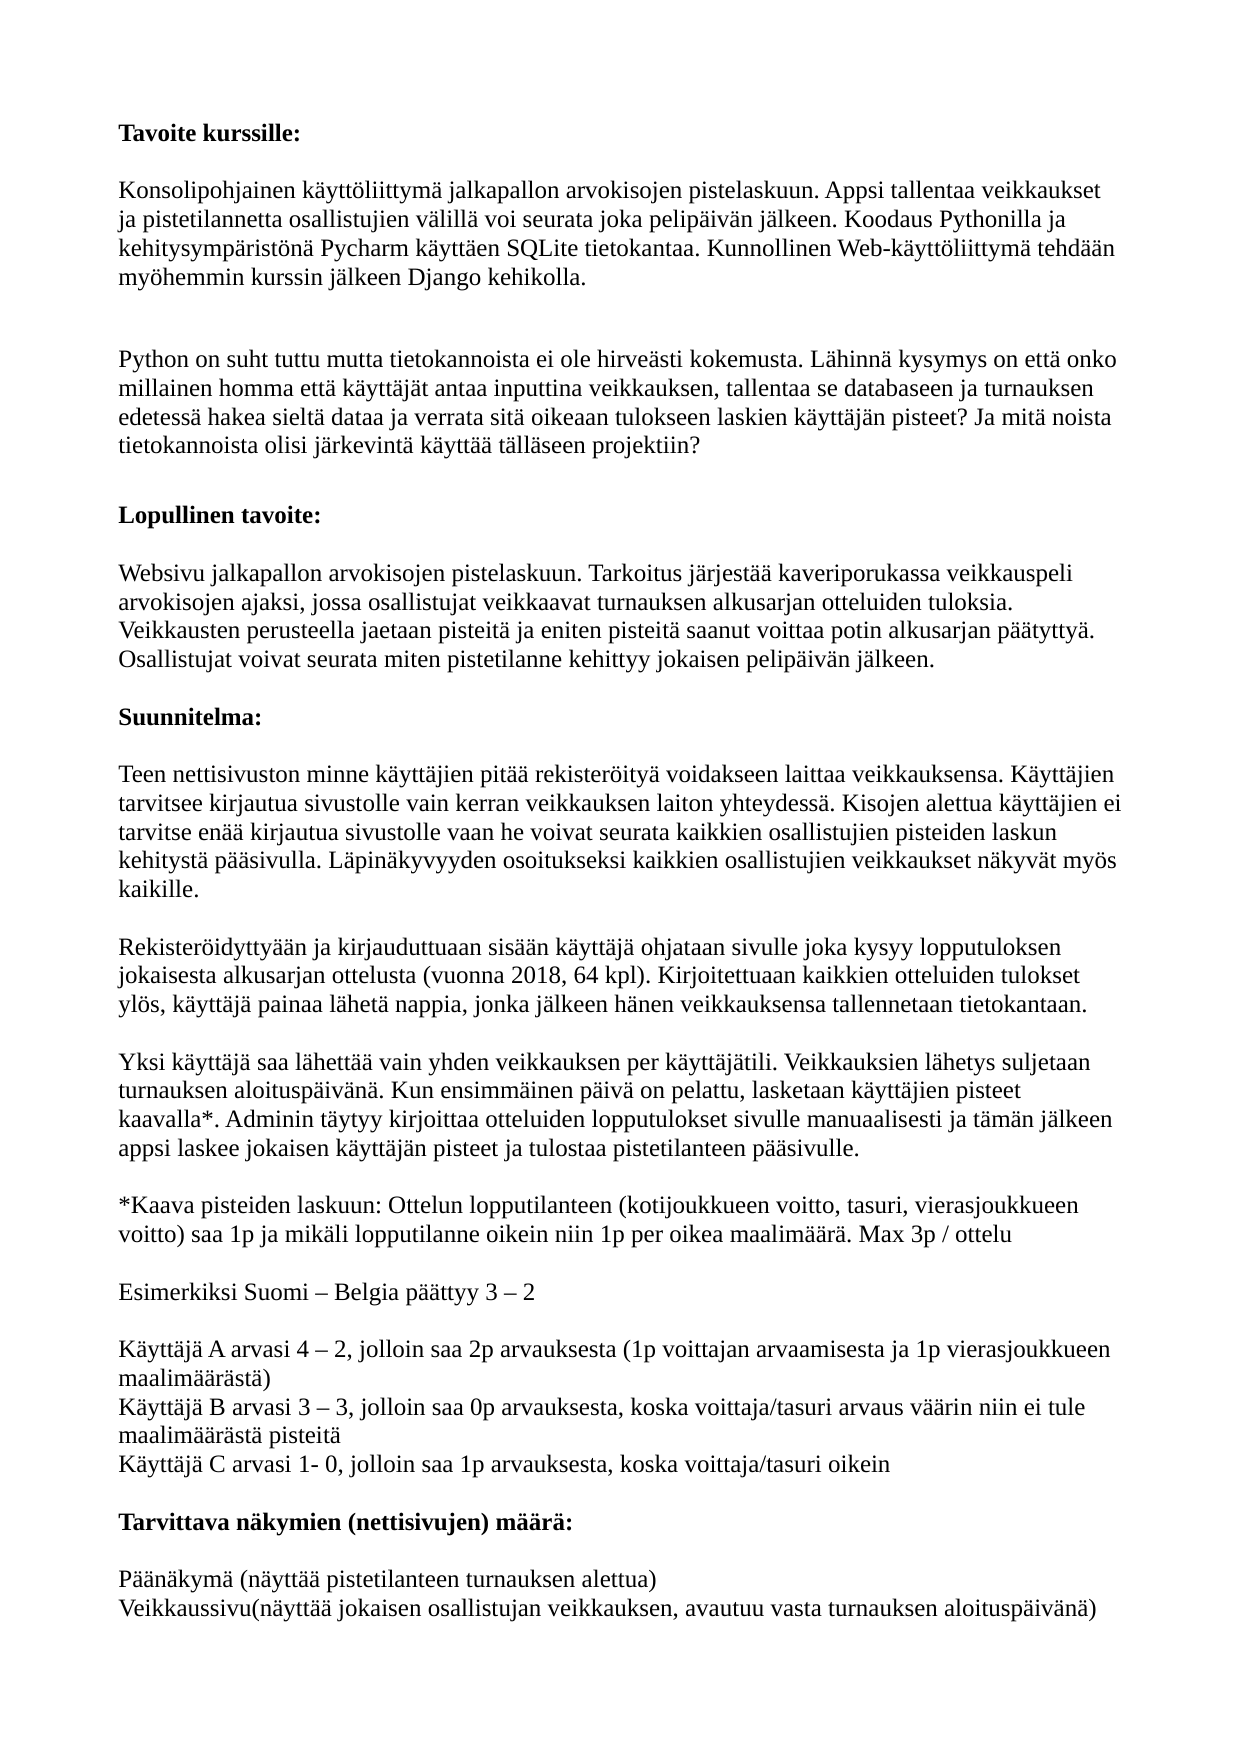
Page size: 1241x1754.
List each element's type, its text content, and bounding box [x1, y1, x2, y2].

text Käyttäjä B arvasi 3 – 3, jolloin saa 0p arvauksesta, koska voittaja/tasuri arvaus väärin niin ei tule maalimäärästä pisteitä [118, 1392, 1122, 1449]
text Konsolipohjainen käyttöliittymä jalkapallon arvokisojen pistelaskuun. Appsi tallentaa veikkaukset ja pistetilannetta osallistujien välillä voi seurata joka pelipäivän jälkeen. Koodaus Pythonilla ja kehitysympäristönä Pycharm käyttäen SQLite tietokantaa. Kunnollinen Web-käyttöliittymä tehdään myöhemmin kurssin jälkeen Django kehikolla. [118, 176, 1122, 291]
text *Kaava pisteiden laskuun: Ottelun lopputilanteen (kotijoukkueen voitto, tasuri, vierasjoukkueen voitto) saa 1p ja mikäli lopputilanne oikein niin 1p per oikea maalimäärä. Max 3p / ottelu [118, 1191, 1122, 1248]
text Python on suht tuttu mutta tietokannoista ei ole hirveästi kokemusta. Lähinnä kysymys on että onko millainen homma että käyttäjät antaa inputtina veikkauksen, tallentaa se databaseen ja turnauksen edetessä hakea sieltä dataa ja verrata sitä oikeaan tulokseen laskien käyttäjän pisteet? Ja mitä noista tietokannoista olisi järkevintä käyttää tälläseen projektiin? [118, 344, 1122, 459]
text Teen nettisivuston minne käyttäjien pitää rekisteröityä voidakseen laittaa veikkauksensa. Käyttäjien tarvitsee kirjautua sivustolle vain kerran veikkauksen laiton yhteydessä. Kisojen alettua käyttäjien ei tarvitse enää kirjautua sivustolle vaan he voivat seurata kaikkien osallistujien pisteiden laskun kehitystä pääsivulla. Läpinäkyvyyden osoitukseksi kaikkien osallistujien veikkaukset näkyvät myös kaikille. [118, 759, 1122, 903]
text Rekisteröidyttyään ja kirjauduttuaan sisään käyttäjä ohjataan sivulle joka kysyy lopputuloksen jokaisesta alkusarjan ottelusta (vuonna 2018, 64 kpl). Kirjoitettuaan kaikkien otteluiden tulokset ylös, käyttäjä painaa lähetä nappia, jonka jälkeen hänen veikkauksensa tallennetaan tietokantaan. [118, 932, 1122, 1018]
text Suunnitelma: [118, 702, 1122, 731]
text Lopullinen tavoite: [118, 501, 1122, 529]
text Esimerkiksi Suomi – Belgia päättyy 3 – 2 [118, 1277, 1122, 1306]
text Käyttäjä A arvasi 4 – 2, jolloin saa 2p arvauksesta (1p voittajan arvaamisesta ja 1p vierasjoukkueen maalimäärästä) [118, 1334, 1122, 1392]
text Websivu jalkapallon arvokisojen pistelaskuun. Tarkoitus järjestää kaveriporukassa veikkauspeli arvokisojen ajaksi, jossa osallistujat veikkaavat turnauksen alkusarjan otteluiden tuloksia. Veikkausten perusteella jaetaan pisteitä ja eniten pisteitä saanut voittaa potin alkusarjan päätyttyä. Osallistujat voivat seurata miten pistetilanne kehittyy jokaisen pelipäivän jälkeen. [118, 558, 1122, 673]
text Veikkaussivu(näyttää jokaisen osallistujan veikkauksen, avautuu vasta turnauksen aloituspäivänä) [118, 1593, 1122, 1622]
text Päänäkymä (näyttää pistetilanteen turnauksen alettua) [118, 1564, 1122, 1593]
text Tarvittava näkymien (nettisivujen) määrä: [118, 1507, 1122, 1536]
text Käyttäjä C arvasi 1- 0, jolloin saa 1p arvauksesta, koska voittaja/tasuri oikein [118, 1449, 1122, 1478]
text Tavoite kurssille: [118, 118, 1122, 147]
text Yksi käyttäjä saa lähettää vain yhden veikkauksen per käyttäjätili. Veikkauksien lähetys suljetaan turnauksen aloituspäivänä. Kun ensimmäinen päivä on pelattu, lasketaan käyttäjien pisteet kaavalla*. Adminin täytyy kirjoittaa otteluiden lopputulokset sivulle manuaalisesti ja tämän jälkeen appsi laskee jokaisen käyttäjän pisteet ja tulostaa pistetilanteen pääsivulle. [118, 1047, 1122, 1162]
